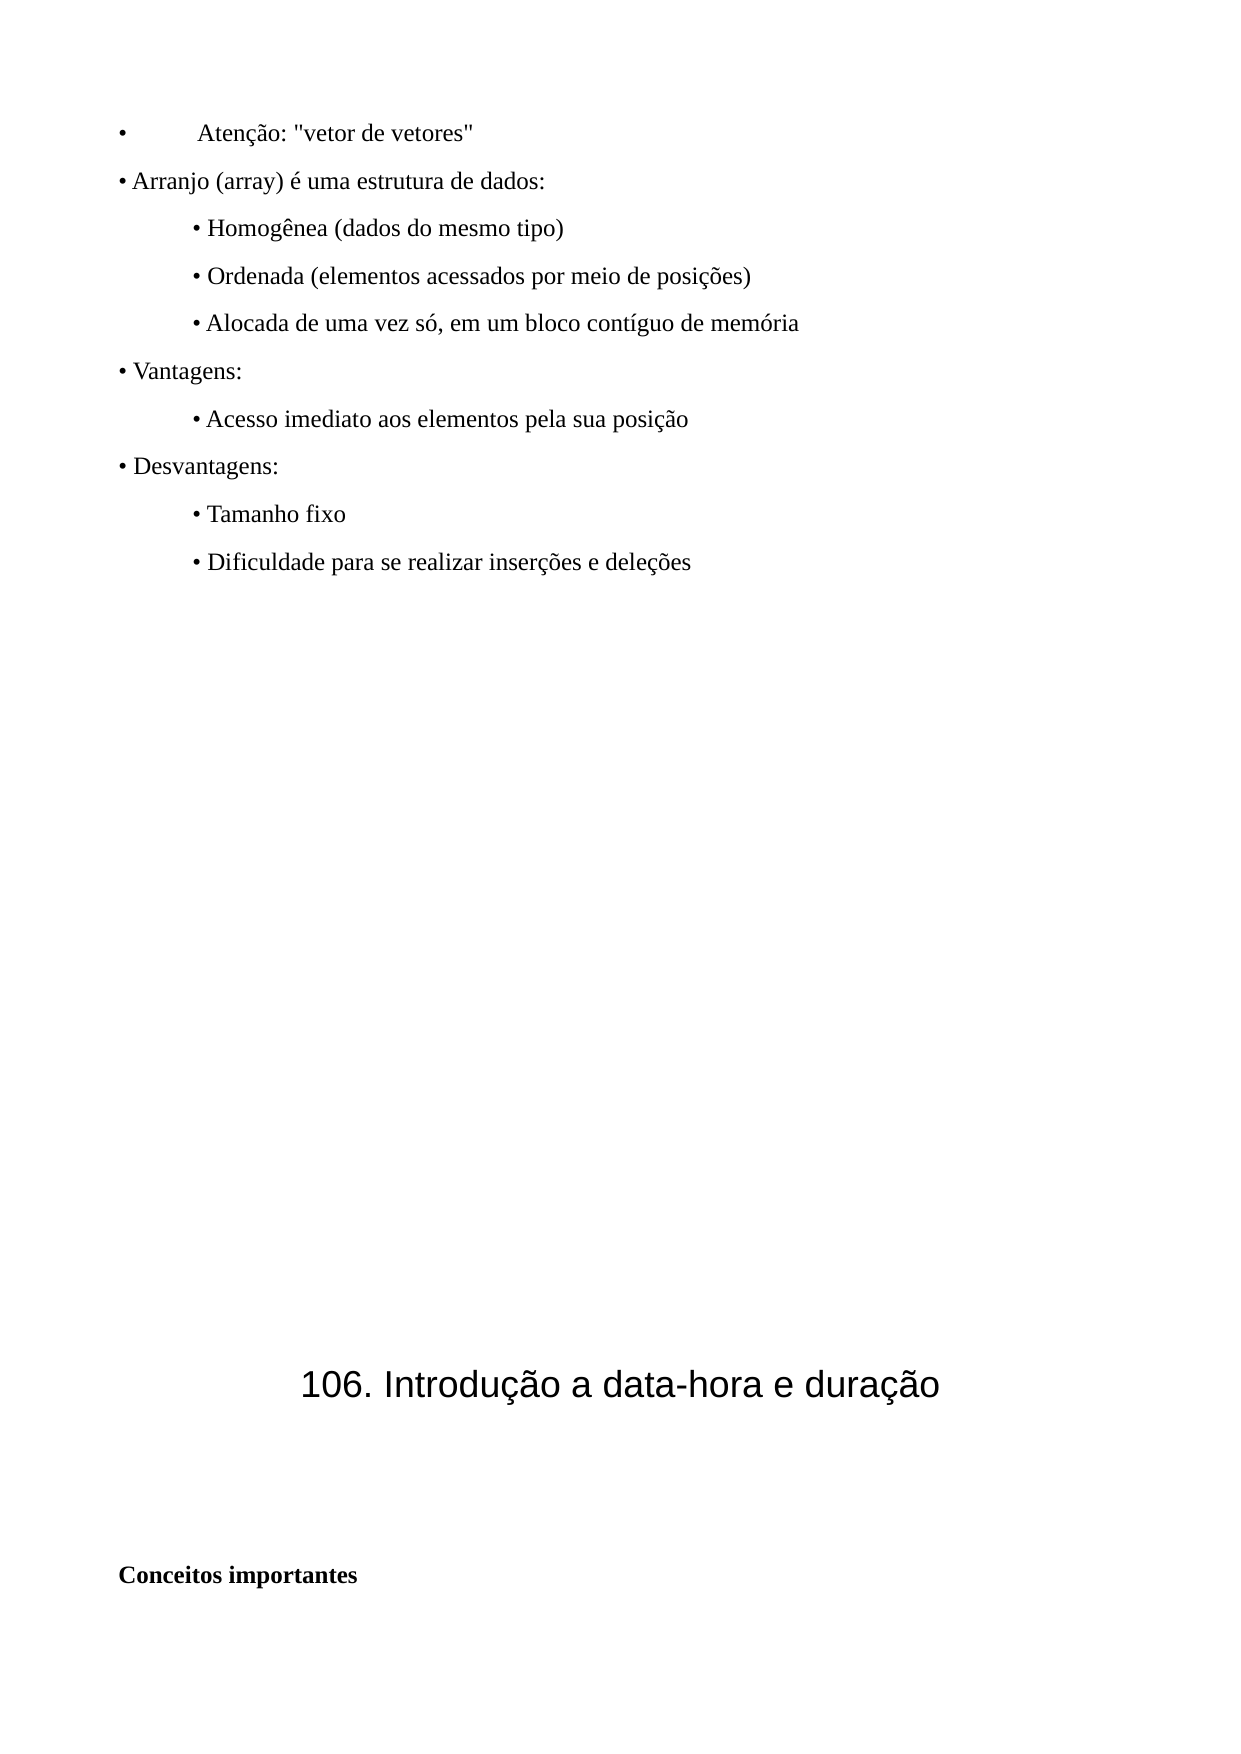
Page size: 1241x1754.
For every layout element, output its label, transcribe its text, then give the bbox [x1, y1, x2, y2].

subtitle 106. Introdução a data-hora e duração [118, 1362, 1122, 1405]
text • Arranjo (array) é uma estrutura de dados: [118, 166, 1122, 194]
text • Homogênea (dados do mesmo tipo) [118, 213, 1122, 242]
text • Atenção: "vetor de vetores" [118, 118, 1122, 147]
text • Tamanho fixo [118, 499, 1122, 528]
text • Ordenada (elementos acessados por meio de posições) [118, 261, 1122, 290]
text • Acesso imediato aos elementos pela sua posição [118, 404, 1122, 432]
text • Desvantagens: [118, 451, 1122, 480]
text • Vantagens: [118, 356, 1122, 385]
text • Dificuldade para se realizar inserções e deleções [118, 547, 1122, 575]
text • Alocada de uma vez só, em um bloco contíguo de memória [118, 308, 1122, 337]
text Conceitos importantes [118, 1561, 1122, 1589]
